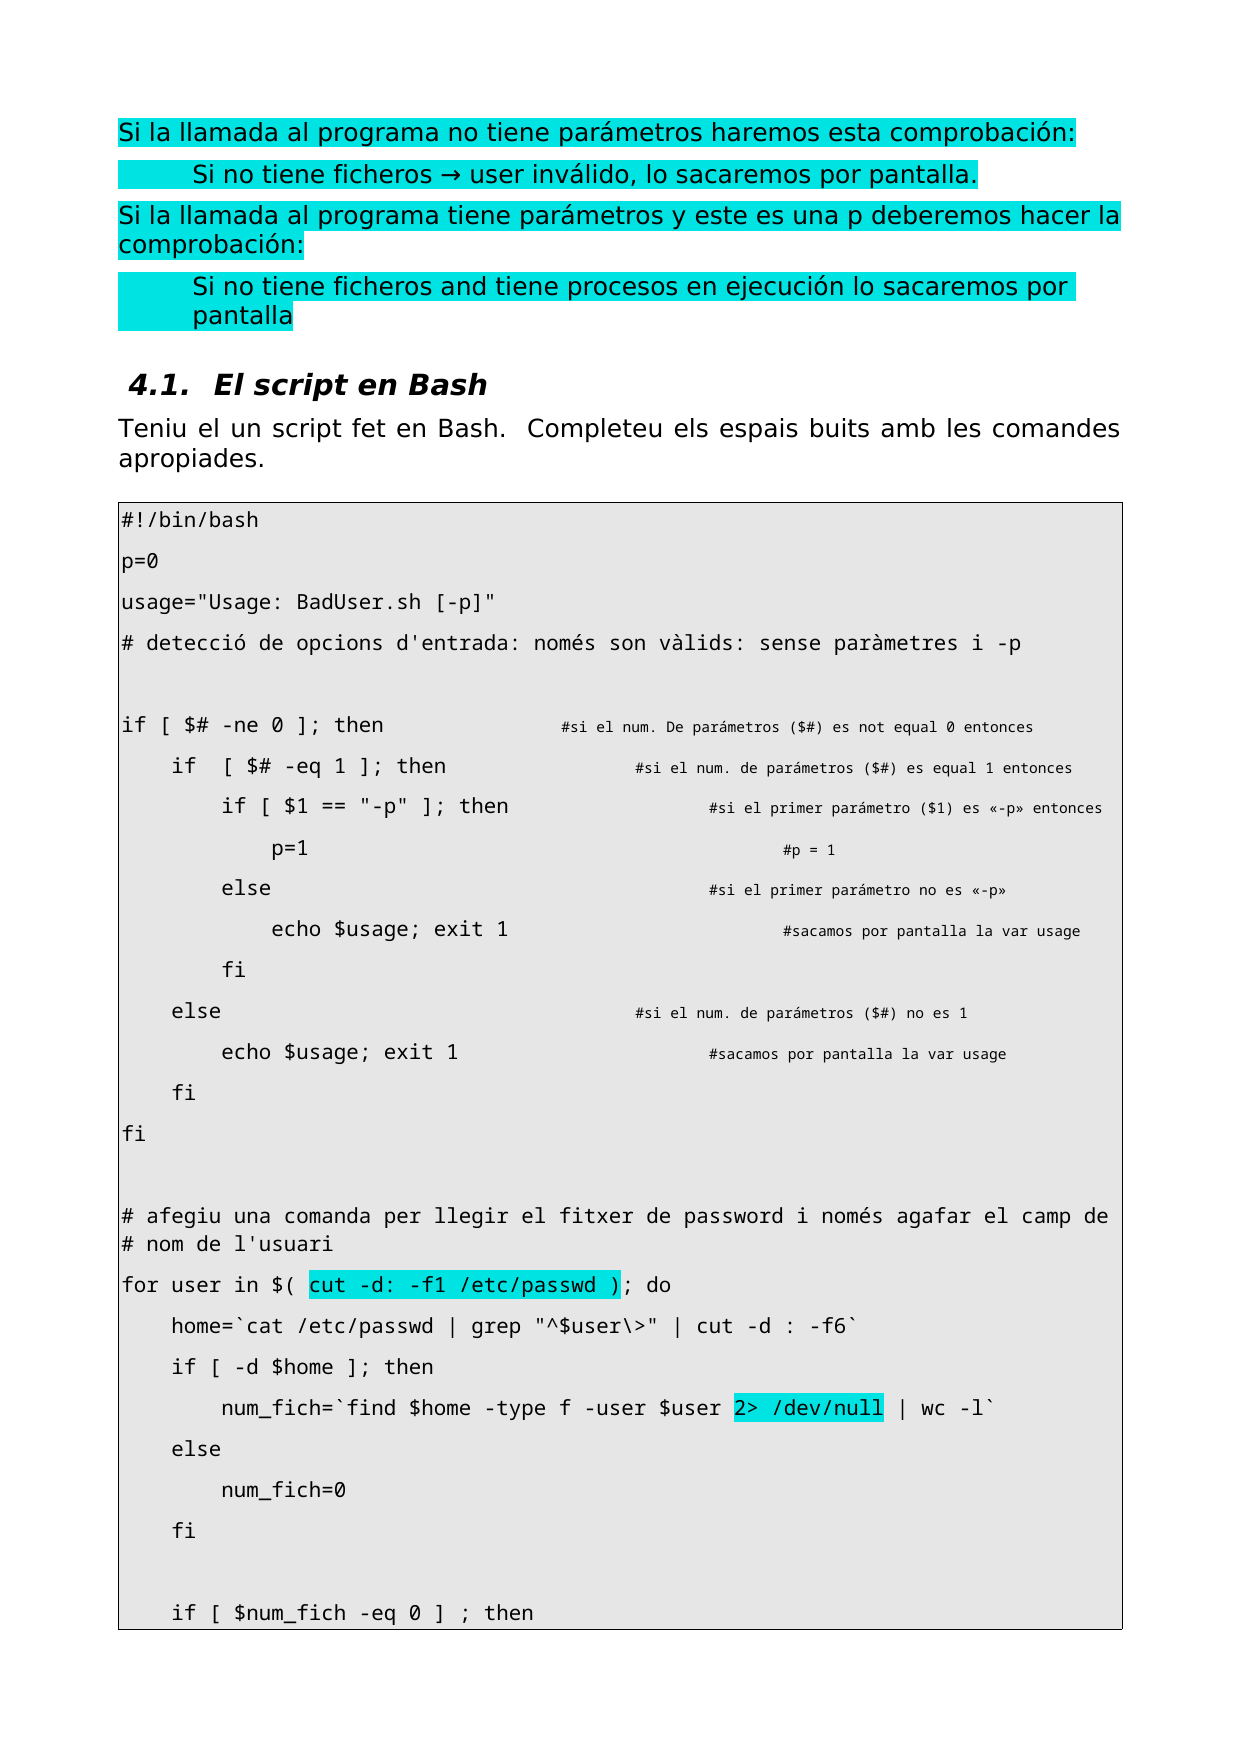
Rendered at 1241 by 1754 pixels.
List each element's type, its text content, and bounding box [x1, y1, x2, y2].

text fi [119, 952, 1122, 984]
text echo $usage; exit 1 #sacamos por pantalla la var usage [119, 1034, 1122, 1066]
text # afegiu una comanda per llegir el fitxer de password i només agafar el camp de # nom de l'usuari [119, 1198, 1122, 1258]
text if [ $# -eq 1 ]; then #si el num. de parámetros ($#) es equal 1 entonces [119, 748, 1122, 779]
text Si no tiene ficheros and tiene procesos en ejecución lo sacaremos por pantalla [118, 272, 1122, 331]
text num_fich=0 [119, 1472, 1122, 1503]
text fi [119, 1116, 1122, 1148]
text num_fich=`find $home -type f -user $user 2> /dev/null | wc -l` [119, 1390, 1122, 1422]
text if [ $num_fich -eq 0 ] ; then [119, 1595, 1122, 1629]
text else [119, 1431, 1122, 1463]
text Si la llamada al programa tiene parámetros y este es una p deberemos hacer la comprobación: [118, 201, 1122, 260]
text home=`cat /etc/passwd | grep "^$user\>" | cut -d : -f6` [119, 1308, 1122, 1340]
text else #si el num. de parámetros ($#) no es 1 [119, 993, 1122, 1025]
text if [ $# -ne 0 ]; then #si el num. De parámetros ($#) es not equal 0 entonces [119, 707, 1122, 738]
text usage="Usage: BadUser.sh [-p]" [119, 584, 1122, 615]
text if [ -d $home ]; then [119, 1349, 1122, 1381]
text fi [119, 1075, 1122, 1107]
text Si la llamada al programa no tiene parámetros haremos esta comprobación: [118, 118, 1122, 147]
subtitle El script en Bash [118, 368, 1122, 402]
text else #si el primer parámetro no es «-p» [119, 871, 1122, 902]
text for user in $( cut -d: -f1 /etc/passwd ); do [119, 1267, 1122, 1299]
text if [ $1 == "-p" ]; then #si el primer parámetro ($1) es «-p» entonces [119, 789, 1122, 820]
text #!/bin/bash [119, 503, 1122, 533]
text fi [119, 1513, 1122, 1544]
text p=1 #p = 1 [119, 829, 1122, 861]
text echo $usage; exit 1 #sacamos por pantalla la var usage [119, 911, 1122, 943]
text # detecció de opcions d'entrada: només son vàlids: sense paràmetres i -p [119, 625, 1122, 656]
text Teniu el un script fet en Bash. Completeu els espais buits amb les comandes apropiades. [118, 414, 1122, 473]
text p=0 [119, 543, 1122, 574]
text Si no tiene ficheros → user inválido, lo sacaremos por pantalla. [118, 160, 1122, 189]
